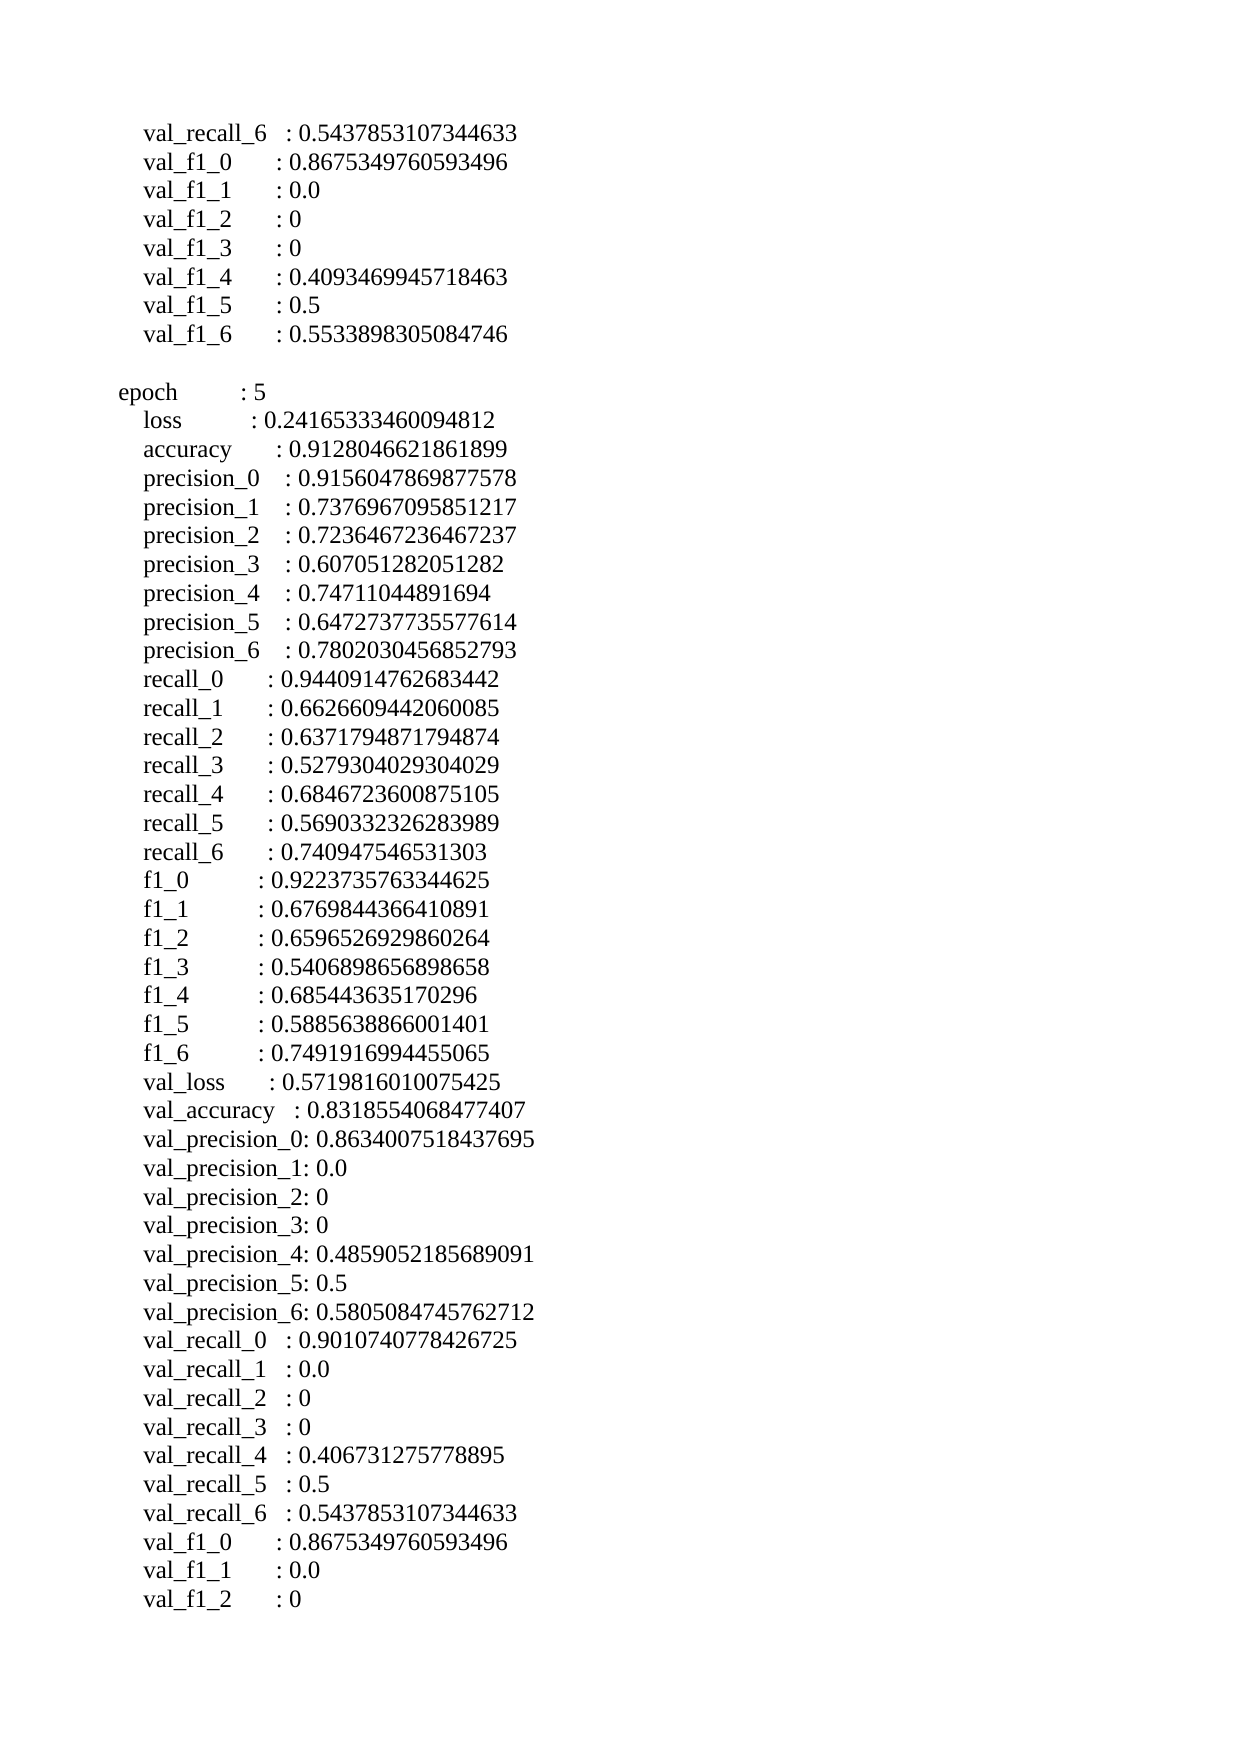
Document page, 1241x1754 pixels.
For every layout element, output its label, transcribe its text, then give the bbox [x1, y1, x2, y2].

text f1_5 : 0.5885638866001401 [118, 1009, 1122, 1038]
text f1_6 : 0.7491916994455065 [118, 1038, 1122, 1067]
text f1_3 : 0.5406898656898658 [118, 952, 1122, 981]
text val_precision_5: 0.5 [118, 1268, 1122, 1297]
text precision_3 : 0.607051282051282 [118, 549, 1122, 578]
text f1_2 : 0.6596526929860264 [118, 923, 1122, 952]
text precision_1 : 0.7376967095851217 [118, 492, 1122, 521]
text val_recall_1 : 0.0 [118, 1354, 1122, 1383]
text val_f1_2 : 0 [118, 204, 1122, 233]
text val_precision_4: 0.4859052185689091 [118, 1239, 1122, 1268]
text val_accuracy : 0.8318554068477407 [118, 1096, 1122, 1124]
text recall_1 : 0.6626609442060085 [118, 693, 1122, 722]
text val_precision_0: 0.8634007518437695 [118, 1124, 1122, 1153]
text accuracy : 0.9128046621861899 [118, 434, 1122, 463]
text f1_4 : 0.685443635170296 [118, 981, 1122, 1009]
text precision_5 : 0.6472737735577614 [118, 607, 1122, 636]
text val_recall_0 : 0.9010740778426725 [118, 1326, 1122, 1354]
text val_recall_2 : 0 [118, 1383, 1122, 1412]
text precision_2 : 0.7236467236467237 [118, 521, 1122, 549]
text val_recall_3 : 0 [118, 1412, 1122, 1441]
text precision_0 : 0.9156047869877578 [118, 463, 1122, 492]
text val_loss : 0.5719816010075425 [118, 1067, 1122, 1096]
text val_recall_6 : 0.5437853107344633 [118, 118, 1122, 147]
text val_f1_2 : 0 [118, 1584, 1122, 1613]
text val_precision_6: 0.5805084745762712 [118, 1297, 1122, 1326]
text precision_4 : 0.74711044891694 [118, 578, 1122, 607]
text recall_5 : 0.5690332326283989 [118, 808, 1122, 837]
text f1_1 : 0.6769844366410891 [118, 894, 1122, 923]
text val_f1_3 : 0 [118, 233, 1122, 262]
text val_f1_5 : 0.5 [118, 291, 1122, 319]
text val_f1_0 : 0.8675349760593496 [118, 1527, 1122, 1556]
text loss : 0.24165333460094812 [118, 406, 1122, 434]
text val_f1_0 : 0.8675349760593496 [118, 147, 1122, 176]
text val_recall_5 : 0.5 [118, 1469, 1122, 1498]
text val_precision_3: 0 [118, 1211, 1122, 1239]
text precision_6 : 0.7802030456852793 [118, 636, 1122, 664]
text recall_6 : 0.740947546531303 [118, 837, 1122, 866]
text val_f1_1 : 0.0 [118, 1556, 1122, 1584]
text recall_0 : 0.9440914762683442 [118, 664, 1122, 693]
text recall_4 : 0.6846723600875105 [118, 779, 1122, 808]
text recall_3 : 0.5279304029304029 [118, 751, 1122, 779]
text val_f1_6 : 0.5533898305084746 [118, 319, 1122, 348]
text epoch : 5 [118, 377, 1122, 406]
text val_precision_2: 0 [118, 1182, 1122, 1211]
text recall_2 : 0.6371794871794874 [118, 722, 1122, 751]
text val_recall_6 : 0.5437853107344633 [118, 1498, 1122, 1527]
text val_f1_4 : 0.4093469945718463 [118, 262, 1122, 291]
text val_precision_1: 0.0 [118, 1153, 1122, 1182]
text val_f1_1 : 0.0 [118, 176, 1122, 204]
text f1_0 : 0.9223735763344625 [118, 866, 1122, 894]
text val_recall_4 : 0.406731275778895 [118, 1441, 1122, 1469]
